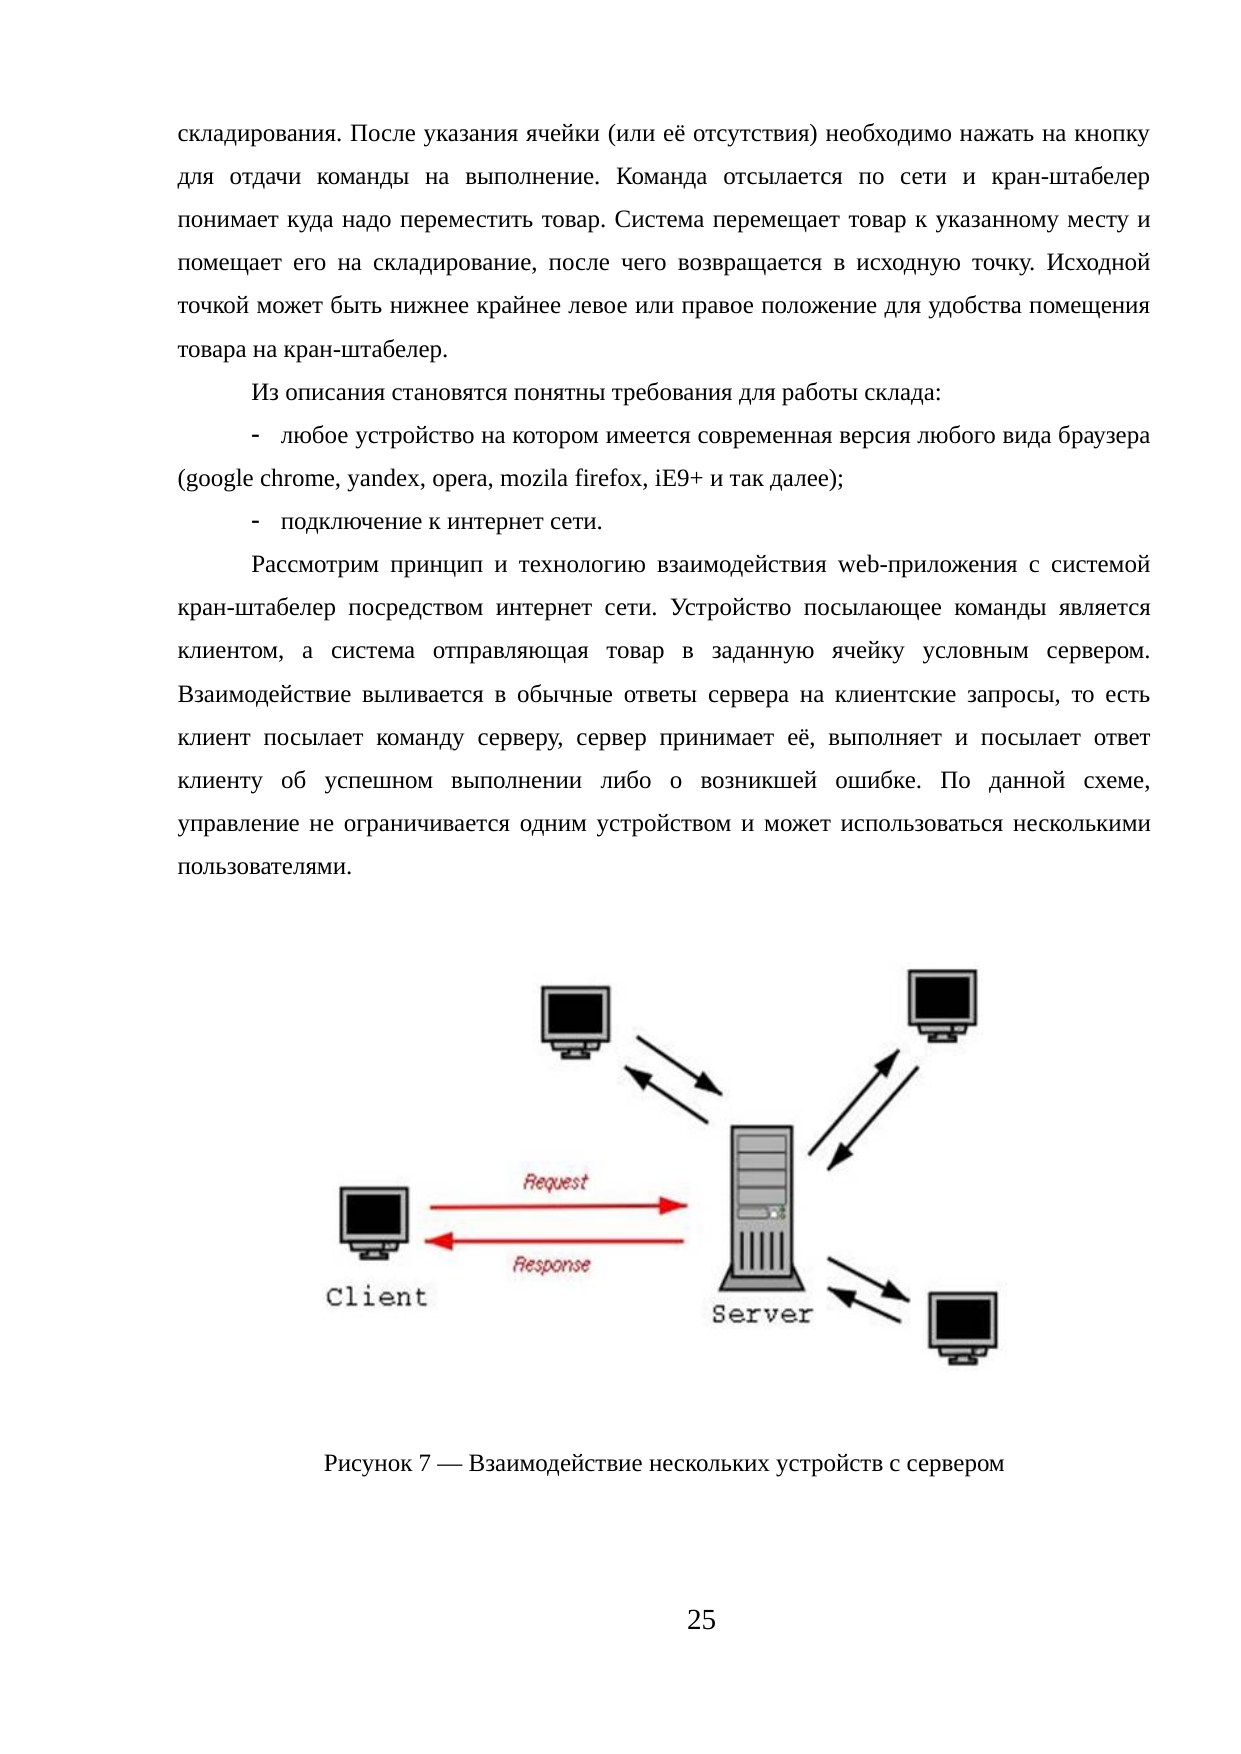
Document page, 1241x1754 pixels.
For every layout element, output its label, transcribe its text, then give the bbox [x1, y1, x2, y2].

text Рассмотрим принцип и технологию взаимодействия web-приложения с системой кран-штабелер посредством интернет сети. Устройство посылающее команды является клиентом, а система отправляющая товар в заданную ячейку условным сервером. Взаимодействие выливается в обычные ответы сервера на клиентские запросы, то есть клиент посылает команду серверу, сервер принимает её, выполняет и посылает ответ клиенту об успешном выполнении либо о возникшей ошибке. По данной схеме, управление не ограничивается одним устройством и может использоваться несколькими пользователями. [177, 549, 1152, 880]
text Из описания становятся понятны требования для работы склада: [177, 377, 1152, 406]
text складирования. После указания ячейки (или её отсутствия) необходимо нажать на кнопку для отдачи команды на выполнение. Команда отсылается по сети и кран-штабелер понимает куда надо переместить товар. Система перемещает товар к указанному месту и помещает его на складирование, после чего возвращается в исходную точку. Исходной точкой может быть нижнее крайнее левое или правое положение для удобства помещения товара на кран-штабелер. [177, 118, 1152, 362]
picture [312, 951, 1008, 1420]
text Рисунок 7 — Взаимодействие нескольких устройств с сервером [177, 937, 1152, 1477]
list любое устройство на котором имеется современная версия любого вида браузера (google chrome, yandex, opera, mozila firefox, iE9+ и так далее); [177, 420, 1152, 492]
list подключение к интернет сети. [177, 506, 1152, 535]
